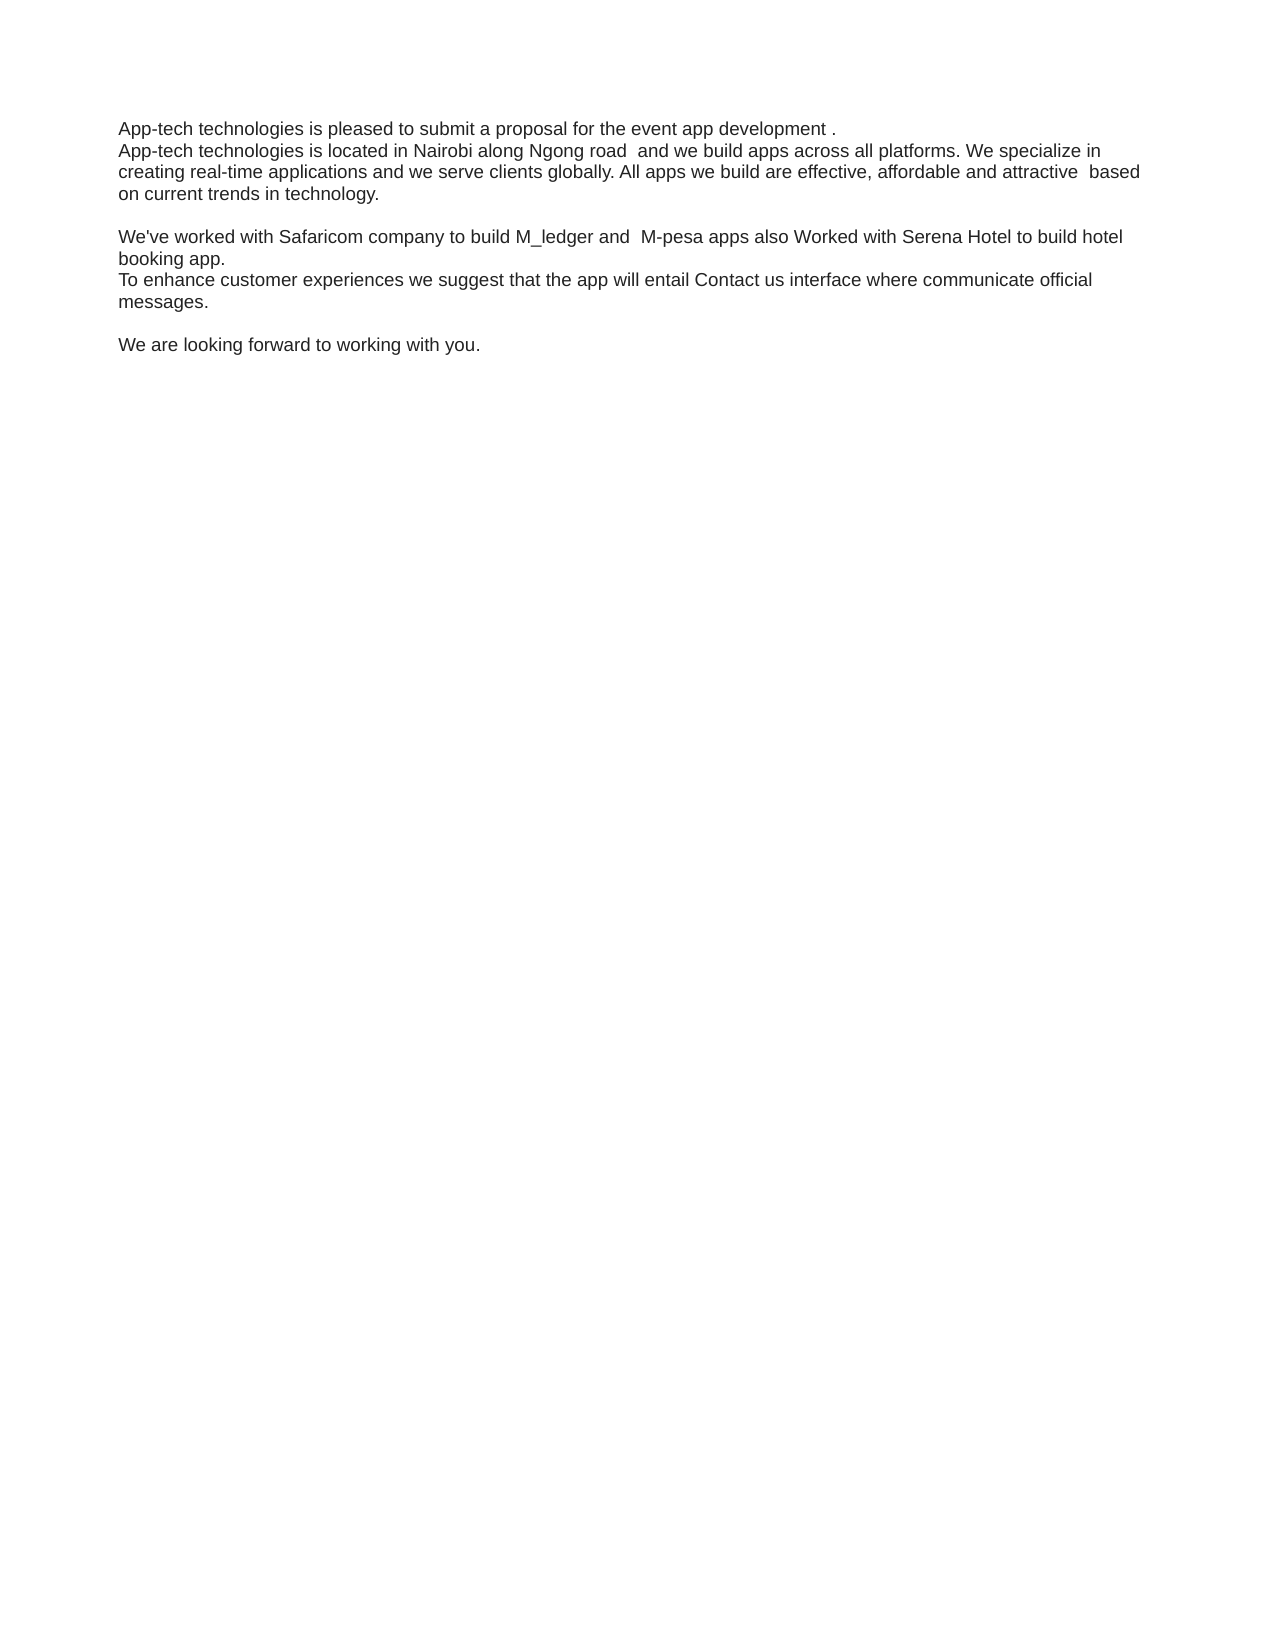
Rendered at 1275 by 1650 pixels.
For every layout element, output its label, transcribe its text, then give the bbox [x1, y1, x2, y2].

text We've worked with Safaricom company to build M_ledger and M-pesa apps also Worked with Serena Hotel to build hotel booking app. [118, 226, 1157, 269]
text App-tech technologies is located in Nairobi along Ngong road and we build apps across all platforms. We specialize in creating real-time applications and we serve clients globally. All apps we build are effective, affordable and attractive based on current trends in technology. [118, 140, 1157, 204]
text To enhance customer experiences we suggest that the app will entail Contact us interface where communicate official messages. [118, 269, 1157, 312]
text We are looking forward to working with you. [118, 334, 1157, 355]
text App-tech technologies is pleased to submit a proposal for the event app development . [118, 118, 1157, 140]
